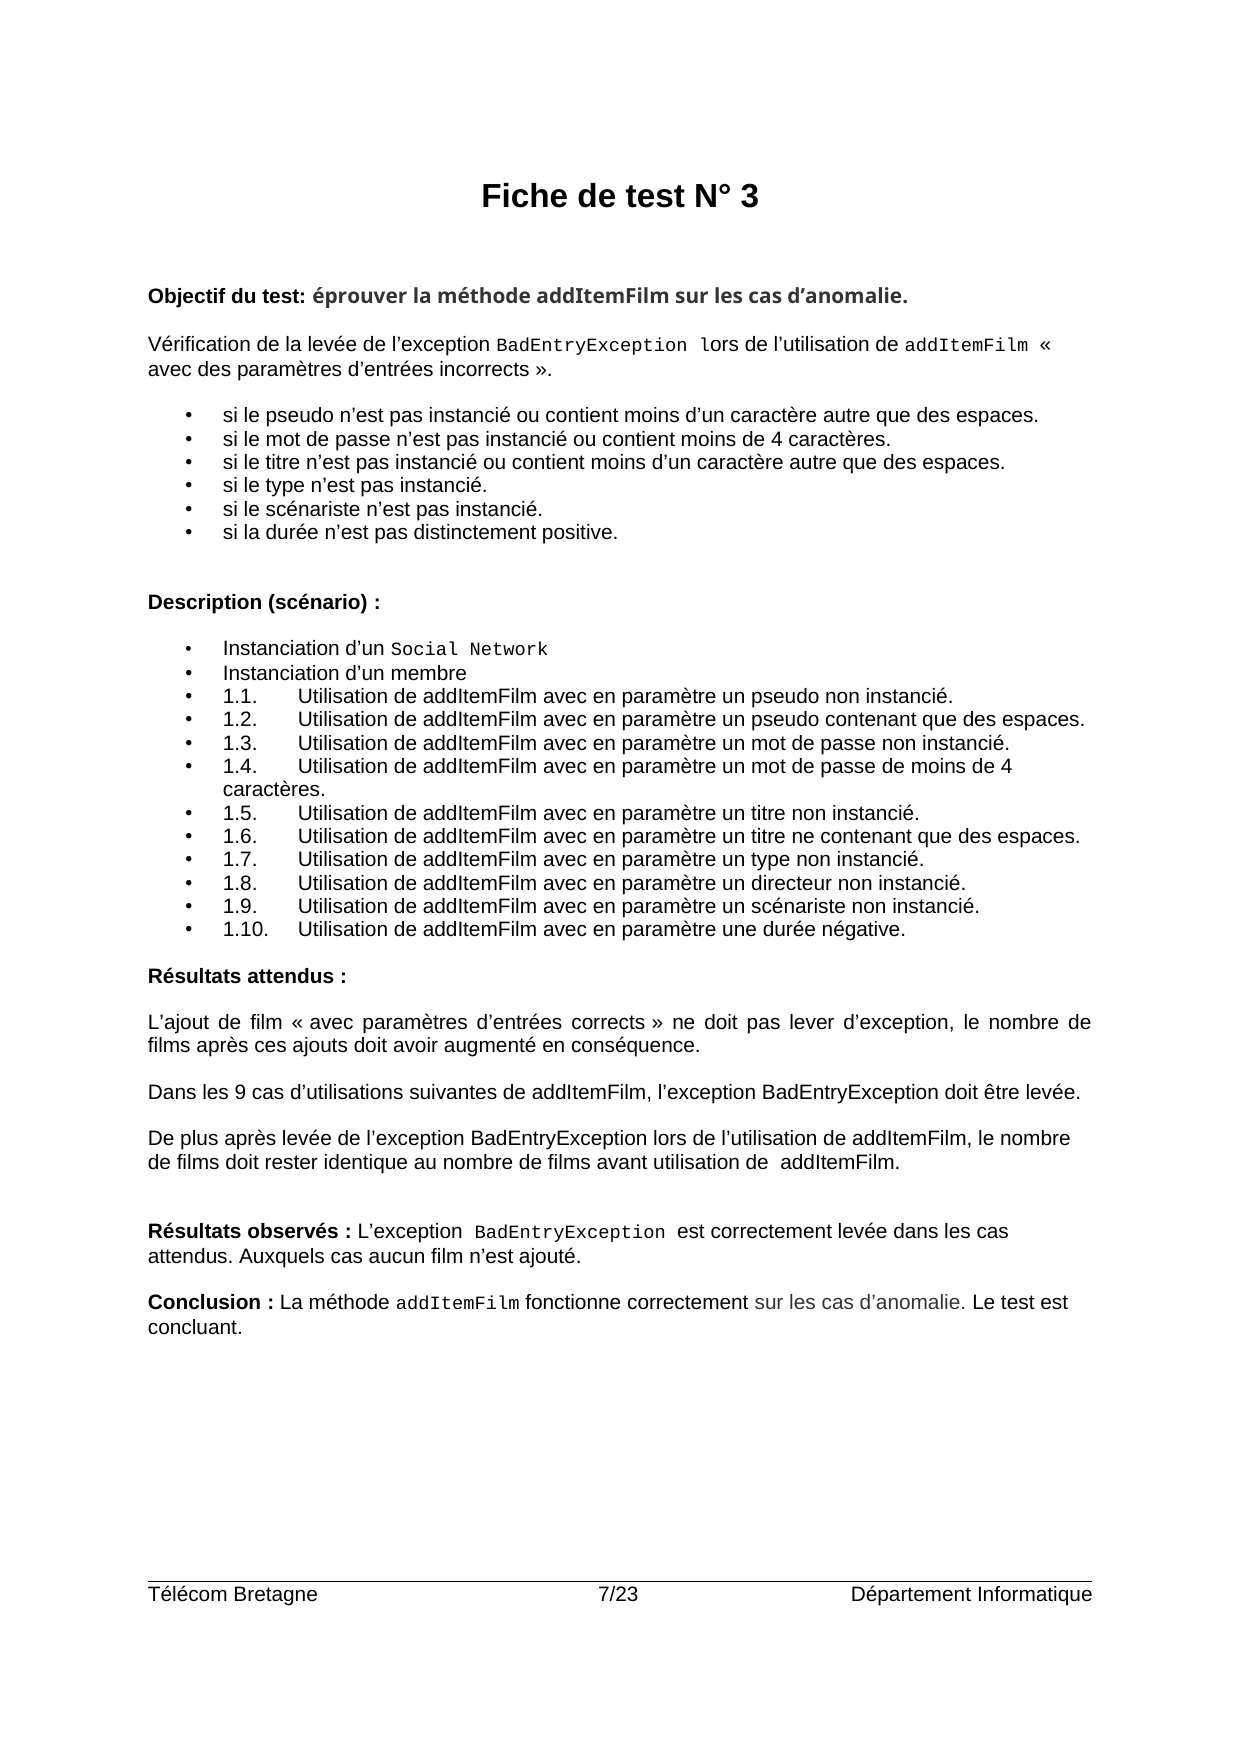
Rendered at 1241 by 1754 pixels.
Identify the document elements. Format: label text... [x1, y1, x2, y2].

list 1.7. Utilisation de addItemFilm avec en paramètre un type non instancié. [185, 848, 1092, 871]
list 1.10. Utilisation de addItemFilm avec en paramètre une durée négative. [185, 918, 1092, 941]
list si la durée n’est pas distinctement positive. [185, 521, 1092, 544]
subtitle Conclusion : La méthode addItemFilm fonctionne correctement sur les cas d’anomalie. Le test est concluant. [148, 1291, 1092, 1338]
list si le mot de passe n’est pas instancié ou contient moins de 4 caractères. [185, 427, 1092, 451]
list 1.9. Utilisation de addItemFilm avec en paramètre un scénariste non instancié. [185, 894, 1092, 918]
text Vérification de la levée de l’exception BadEntryException lors de l’utilisation de addItemFilm « avec des paramètres d’entrées incorrects ». [148, 333, 1092, 381]
list 1.8. Utilisation de addItemFilm avec en paramètre un directeur non instancié. [185, 871, 1092, 894]
list si le pseudo n’est pas instancié ou contient moins d’un caractère autre que des espaces. [185, 404, 1092, 427]
text De plus après levée de l’exception BadEntryException lors de l’utilisation de addItemFilm, le nombre de films doit rester identique au nombre de films avant utilisation de addItemFilm. [148, 1127, 1092, 1173]
text Résultats observés : L’exception BadEntryException est correctement levée dans les cas attendus. Auxquels cas aucun film n’est ajouté. [148, 1220, 1092, 1268]
list si le type n’est pas instancié. [185, 474, 1092, 497]
title Fiche de test N° 3 [148, 177, 1092, 214]
list 1.3. Utilisation de addItemFilm avec en paramètre un mot de passe non instancié. [185, 731, 1092, 754]
list Instanciation d’un membre [185, 661, 1092, 684]
list 1.5. Utilisation de addItemFilm avec en paramètre un titre non instancié. [185, 801, 1092, 824]
list 1.6. Utilisation de addItemFilm avec en paramètre un titre ne contenant que des espaces. [185, 824, 1092, 848]
text Résultats attendus : [148, 964, 1092, 988]
list 1.4. Utilisation de addItemFilm avec en paramètre un mot de passe de moins de 4 caractères. [185, 754, 1092, 801]
list 1.2. Utilisation de addItemFilm avec en paramètre un pseudo contenant que des espaces. [185, 708, 1092, 731]
list 1.1. Utilisation de addItemFilm avec en paramètre un pseudo non instancié. [185, 684, 1092, 708]
list si le scénariste n’est pas instancié. [185, 497, 1092, 521]
text Description (scénario) : [148, 590, 1092, 613]
text L’ajout de film « avec paramètres d’entrées corrects » ne doit pas lever d’exception, le nombre de films après ces ajouts doit avoir augmenté en conséquence. [148, 1011, 1092, 1057]
list Instanciation d’un Social Network [185, 637, 1092, 661]
text Objectif du test: éprouver la méthode addItemFilm sur les cas d’anomalie. [148, 281, 1092, 310]
list si le titre n’est pas instancié ou contient moins d’un caractère autre que des espaces. [185, 451, 1092, 474]
text Dans les 9 cas d’utilisations suivantes de addItemFilm, l’exception BadEntryException doit être levée. [148, 1081, 1092, 1104]
